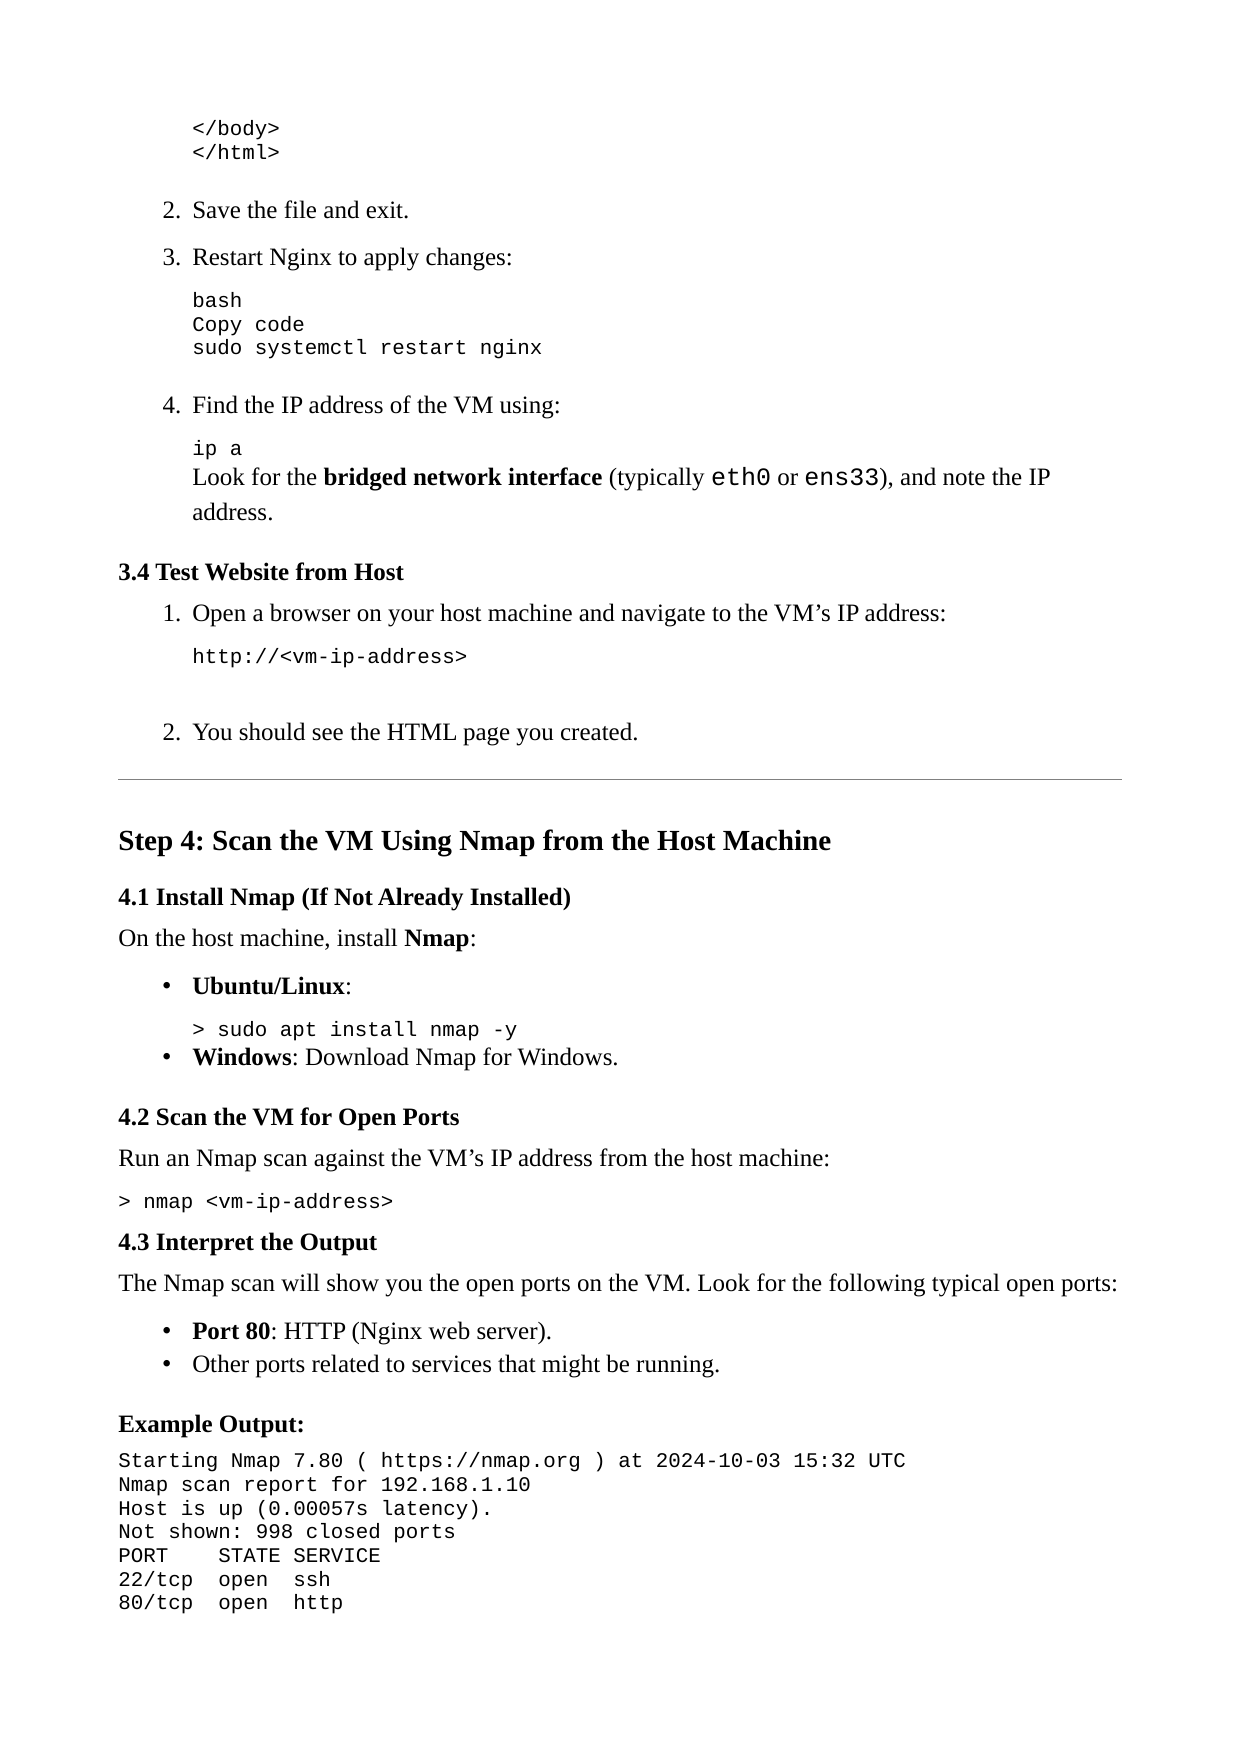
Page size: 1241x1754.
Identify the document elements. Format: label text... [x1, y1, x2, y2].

list Save the file and exit. [162, 195, 1122, 224]
text PORT STATE SERVICE [118, 1545, 1122, 1569]
list You should see the HTML page you created. [162, 717, 1122, 746]
list http://<vm-ip-address> [162, 646, 1122, 669]
list Look for the bridged network interface (typically eth0 or ens33), and note the IP address. [162, 462, 1122, 526]
subtitle 3.4 Test Website from Host [118, 557, 1122, 586]
list Open a browser on your host machine and navigate to the VM’s IP address: [162, 598, 1122, 627]
text Nmap scan report for 192.168.1.10 [118, 1474, 1122, 1498]
list Restart Nginx to apply changes: [162, 242, 1122, 271]
list > sudo apt install nmap -y [162, 1018, 1122, 1042]
list Copy code [162, 314, 1122, 337]
text Run an Nmap scan against the VM’s IP address from the host machine: [118, 1143, 1122, 1172]
list </html> [162, 142, 1122, 165]
text On the host machine, install Nmap: [118, 923, 1122, 952]
list sudo systemctl restart nginx [162, 337, 1122, 361]
list Port 80: HTTP (Nginx web server). [162, 1316, 1122, 1345]
text Starting Nmap 7.80 ( https://nmap.org ) at 2024-10-03 15:32 UTC [118, 1451, 1122, 1474]
subtitle 4.3 Interpret the Output [118, 1227, 1122, 1256]
list ip a [162, 438, 1122, 462]
subtitle 4.2 Scan the VM for Open Ports [118, 1102, 1122, 1131]
list bash [162, 290, 1122, 314]
list Windows: Download Nmap for Windows. [162, 1042, 1122, 1071]
text 80/tcp open http [118, 1592, 1122, 1616]
subtitle Example Output: [118, 1409, 1122, 1438]
list </body> [162, 118, 1122, 142]
subtitle 4.1 Install Nmap (If Not Already Installed) [118, 882, 1122, 911]
list Find the IP address of the VM using: [162, 391, 1122, 419]
text The Nmap scan will show you the open ports on the VM. Look for the following typical open ports: [118, 1268, 1122, 1297]
list Ubuntu/Linux: [162, 971, 1122, 1000]
text > nmap <vm-ip-address> [118, 1191, 1122, 1215]
text Host is up (0.00057s latency). [118, 1498, 1122, 1521]
text Not shown: 998 closed ports [118, 1521, 1122, 1545]
text 22/tcp open ssh [118, 1569, 1122, 1592]
subtitle Step 4: Scan the VM Using Nmap from the Host Machine [118, 823, 1122, 857]
list Other ports related to services that might be running. [162, 1349, 1122, 1378]
